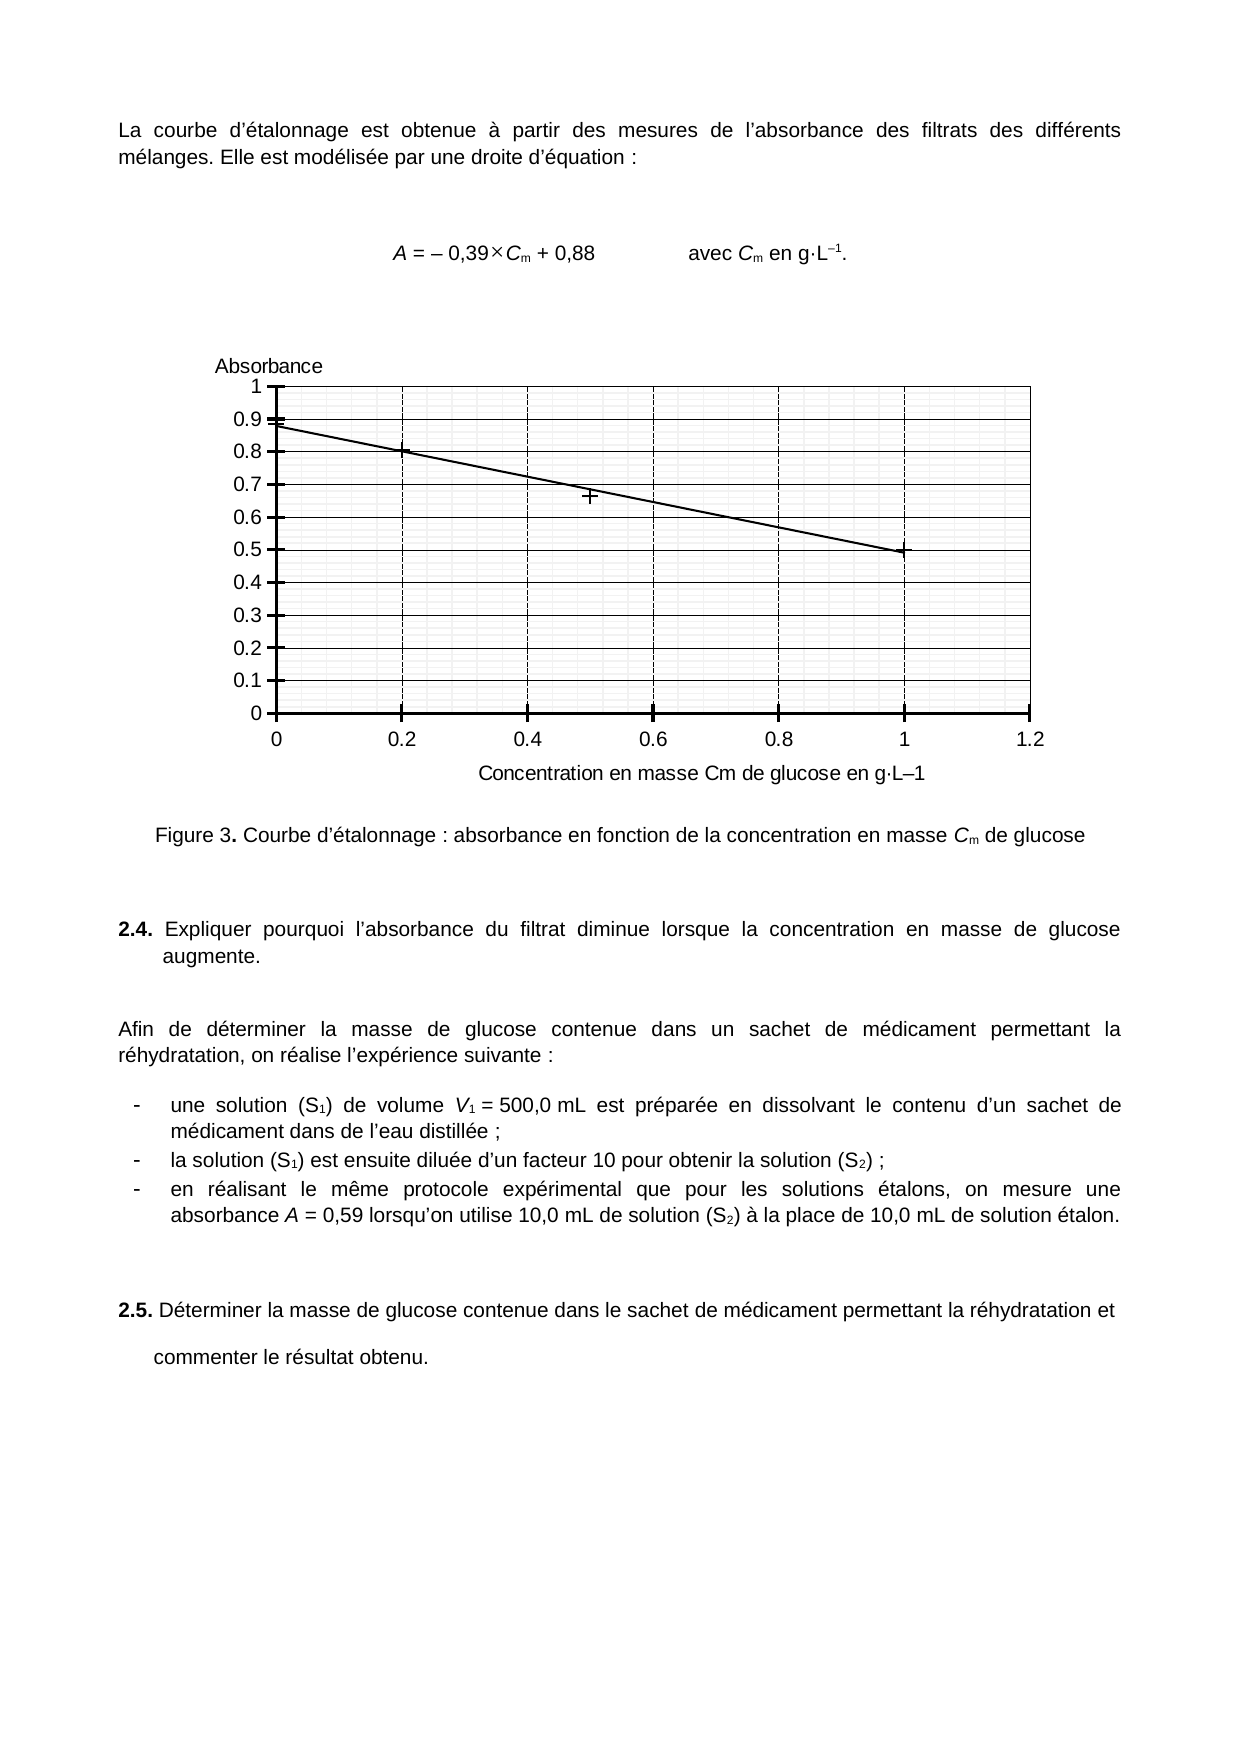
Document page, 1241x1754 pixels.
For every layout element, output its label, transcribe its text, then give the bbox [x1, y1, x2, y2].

text commenter le résultat obtenu. [118, 1345, 1122, 1369]
text 2.4. Expliquer pourquoi l’absorbance du filtrat diminue lorsque la concentration en masse de glucose augmente. [118, 917, 1122, 967]
list en réalisant le même protocole expérimental que pour les solutions étalons, on mesure une absorbance A = 0,59 lorsqu’on utilise 10,0 mL de solution (S2) à la place de 10,0 mL de solution étalon. [133, 1174, 1122, 1227]
text La courbe d’étalonnage est obtenue à partir des mesures de l’absorbance des filtrats des différents mélanges. Elle est modélisée par une droite d’équation : [118, 118, 1122, 168]
text 2.5. Déterminer la masse de glucose contenue dans le sachet de médicament permettant la réhydratation et [118, 1298, 1122, 1322]
text Afin de déterminer la masse de glucose contenue dans un sachet de médicament permettant la réhydratation, on réalise l’expérience suivante : [118, 1017, 1122, 1067]
text Figure 3. Courbe d’étalonnage : absorbance en fonction de la concentration en masse Cm de glucose [118, 823, 1122, 847]
list la solution (S1) est ensuite diluée d’un facteur 10 pour obtenir la solution (S2) ; [133, 1146, 1122, 1172]
list une solution (S1) de volume V1 = 500,0 mL est préparée en dissolvant le contenu d’un sachet de médicament dans de l’eau distillée ; [133, 1091, 1122, 1143]
text A = – 0,39Cm + 0,88 avec Cm en g·L–1. [118, 239, 1122, 266]
